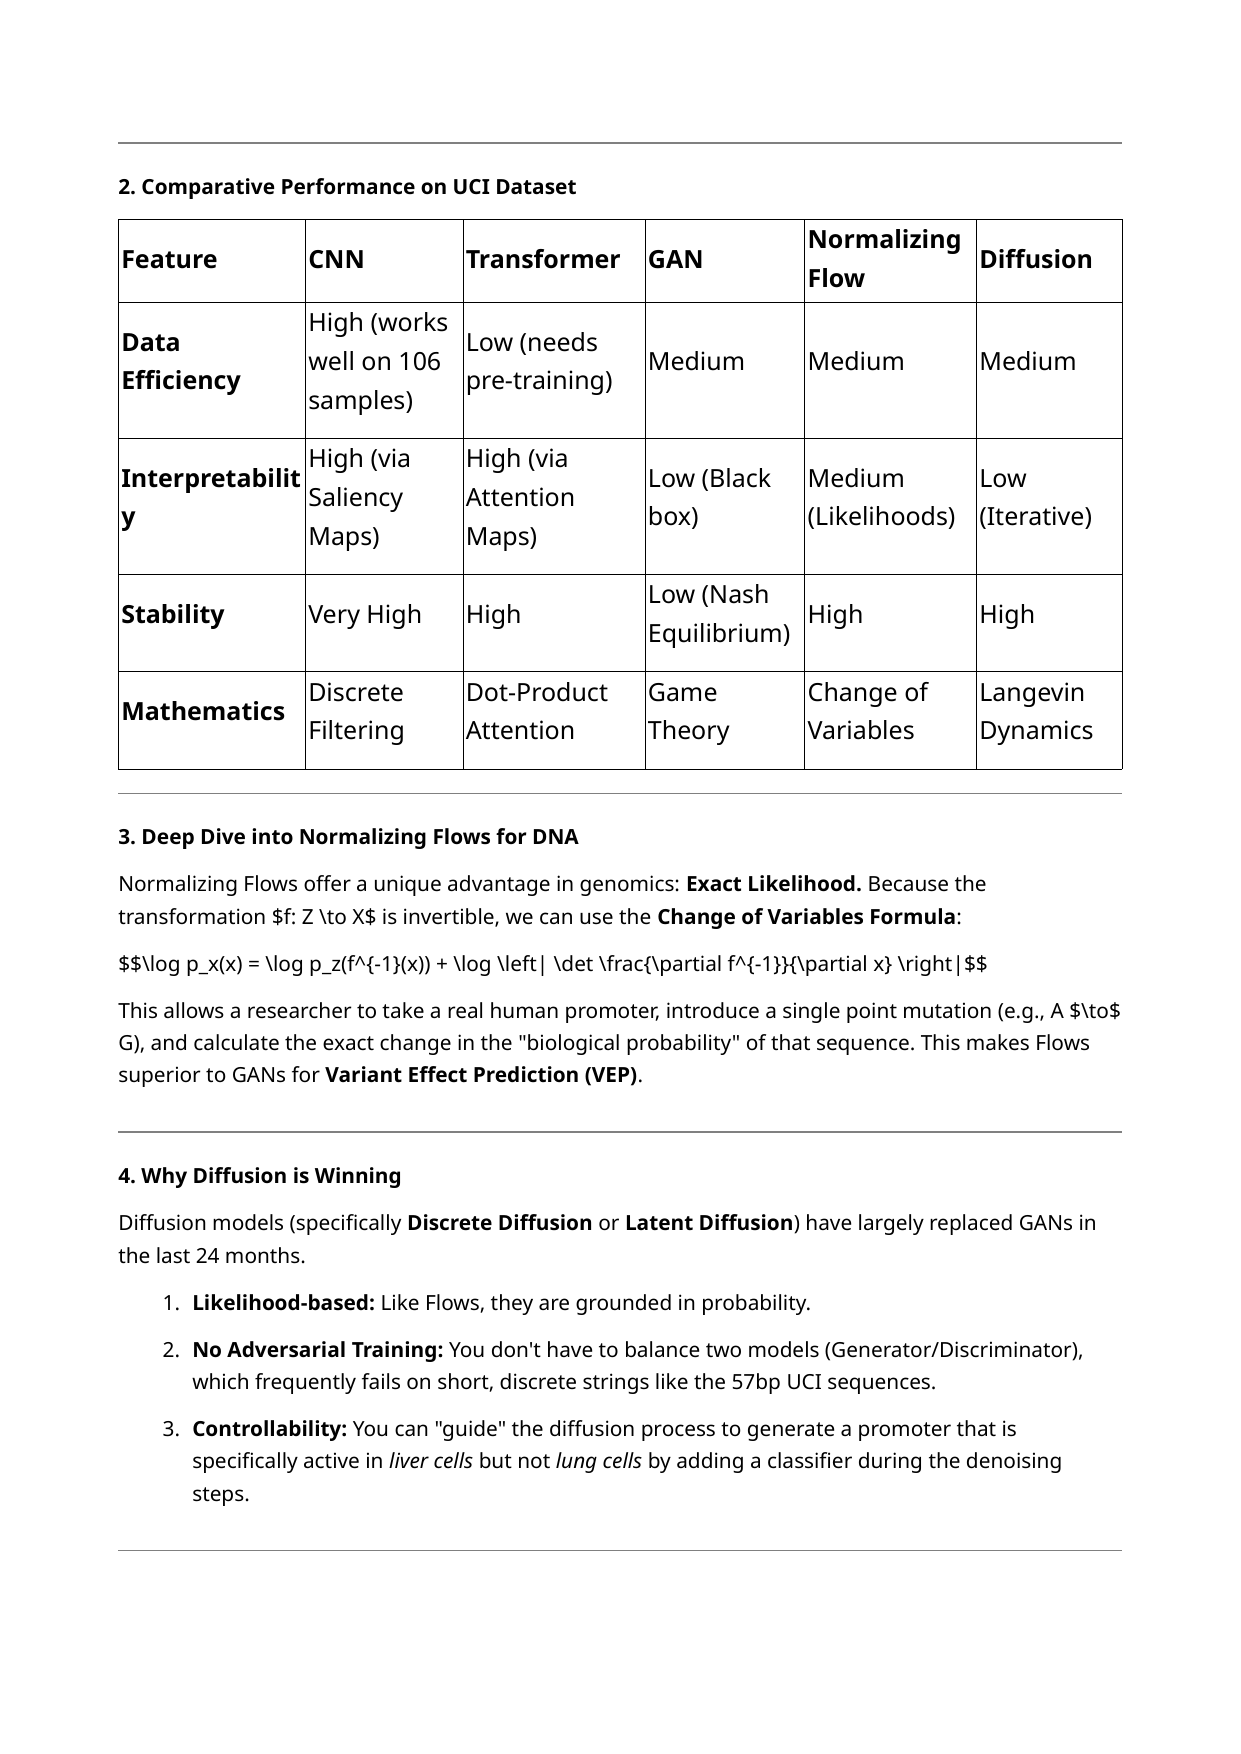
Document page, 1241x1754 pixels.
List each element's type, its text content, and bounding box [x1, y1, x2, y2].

table_cell Data Efficiency [119, 303, 305, 438]
table_header CNN [306, 220, 463, 302]
text This allows a researcher to take a real human promoter, introduce a single point mutation (e.g., A $\to$ G), and calculate the exact change in the "biological probability" of that sequence. This makes Flows superior to GANs for Variant Effect Prediction (VEP). [118, 996, 1122, 1089]
table_cell Very High [306, 575, 463, 671]
table_cell Low (Black box) [646, 439, 804, 574]
table_cell Discrete Filtering [306, 672, 463, 768]
table_cell Medium [805, 303, 976, 438]
table_header Diffusion [977, 220, 1122, 302]
table_cell High (works well on 106 samples) [306, 303, 463, 438]
text Diffusion models (specifically Discrete Diffusion or Latent Diffusion) have largely replaced GANs in the last 24 months. [118, 1208, 1122, 1269]
list Likelihood-based: Like Flows, they are grounded in probability. [162, 1288, 1122, 1316]
table_header Feature [119, 220, 305, 302]
table_cell High (via Attention Maps) [464, 439, 645, 574]
table_cell High (via Saliency Maps) [306, 439, 463, 574]
subtitle 3. Deep Dive into Normalizing Flows for DNA [118, 822, 1122, 851]
table_cell High [805, 575, 976, 671]
subtitle 4. Why Diffusion is Winning [118, 1162, 1122, 1190]
table_cell Interpretability [119, 439, 305, 574]
table_header Normalizing Flow [805, 220, 976, 302]
table_cell Game Theory [646, 672, 804, 768]
list Controllability: You can "guide" the diffusion process to generate a promoter that is specifically active in liver cells but not lung cells by adding a classifier during the denoising steps. [162, 1414, 1122, 1507]
table_cell Low (needs pre-training) [464, 303, 645, 438]
table_cell Medium [977, 303, 1122, 438]
list No Adversarial Training: You don't have to balance two models (Generator/Discriminator), which frequently fails on short, discrete strings like the 57bp UCI sequences. [162, 1335, 1122, 1396]
table_cell High [977, 575, 1122, 671]
text $$\log p_x(x) = \log p_z(f^{-1}(x)) + \log \left| \det \frac{\partial f^{-1}}{\partial x} \right|$$ [118, 949, 1122, 977]
table_cell Stability [119, 575, 305, 671]
table_cell High [464, 575, 645, 671]
table_cell Low (Iterative) [977, 439, 1122, 574]
table_cell Change of Variables [805, 672, 976, 768]
table_cell Mathematics [119, 672, 305, 768]
table_cell Medium [646, 303, 804, 438]
table_cell Dot-Product Attention [464, 672, 645, 768]
table_header Transformer [464, 220, 645, 302]
table_header GAN [646, 220, 804, 302]
table_cell Langevin Dynamics [977, 672, 1122, 768]
table_cell Medium (Likelihoods) [805, 439, 976, 574]
text Normalizing Flows offer a unique advantage in genomics: Exact Likelihood. Because the transformation $f: Z \to X$ is invertible, we can use the Change of Variables Formula: [118, 869, 1122, 930]
table_cell Low (Nash Equilibrium) [646, 575, 804, 671]
subtitle 2. Comparative Performance on UCI Dataset [118, 172, 1122, 201]
